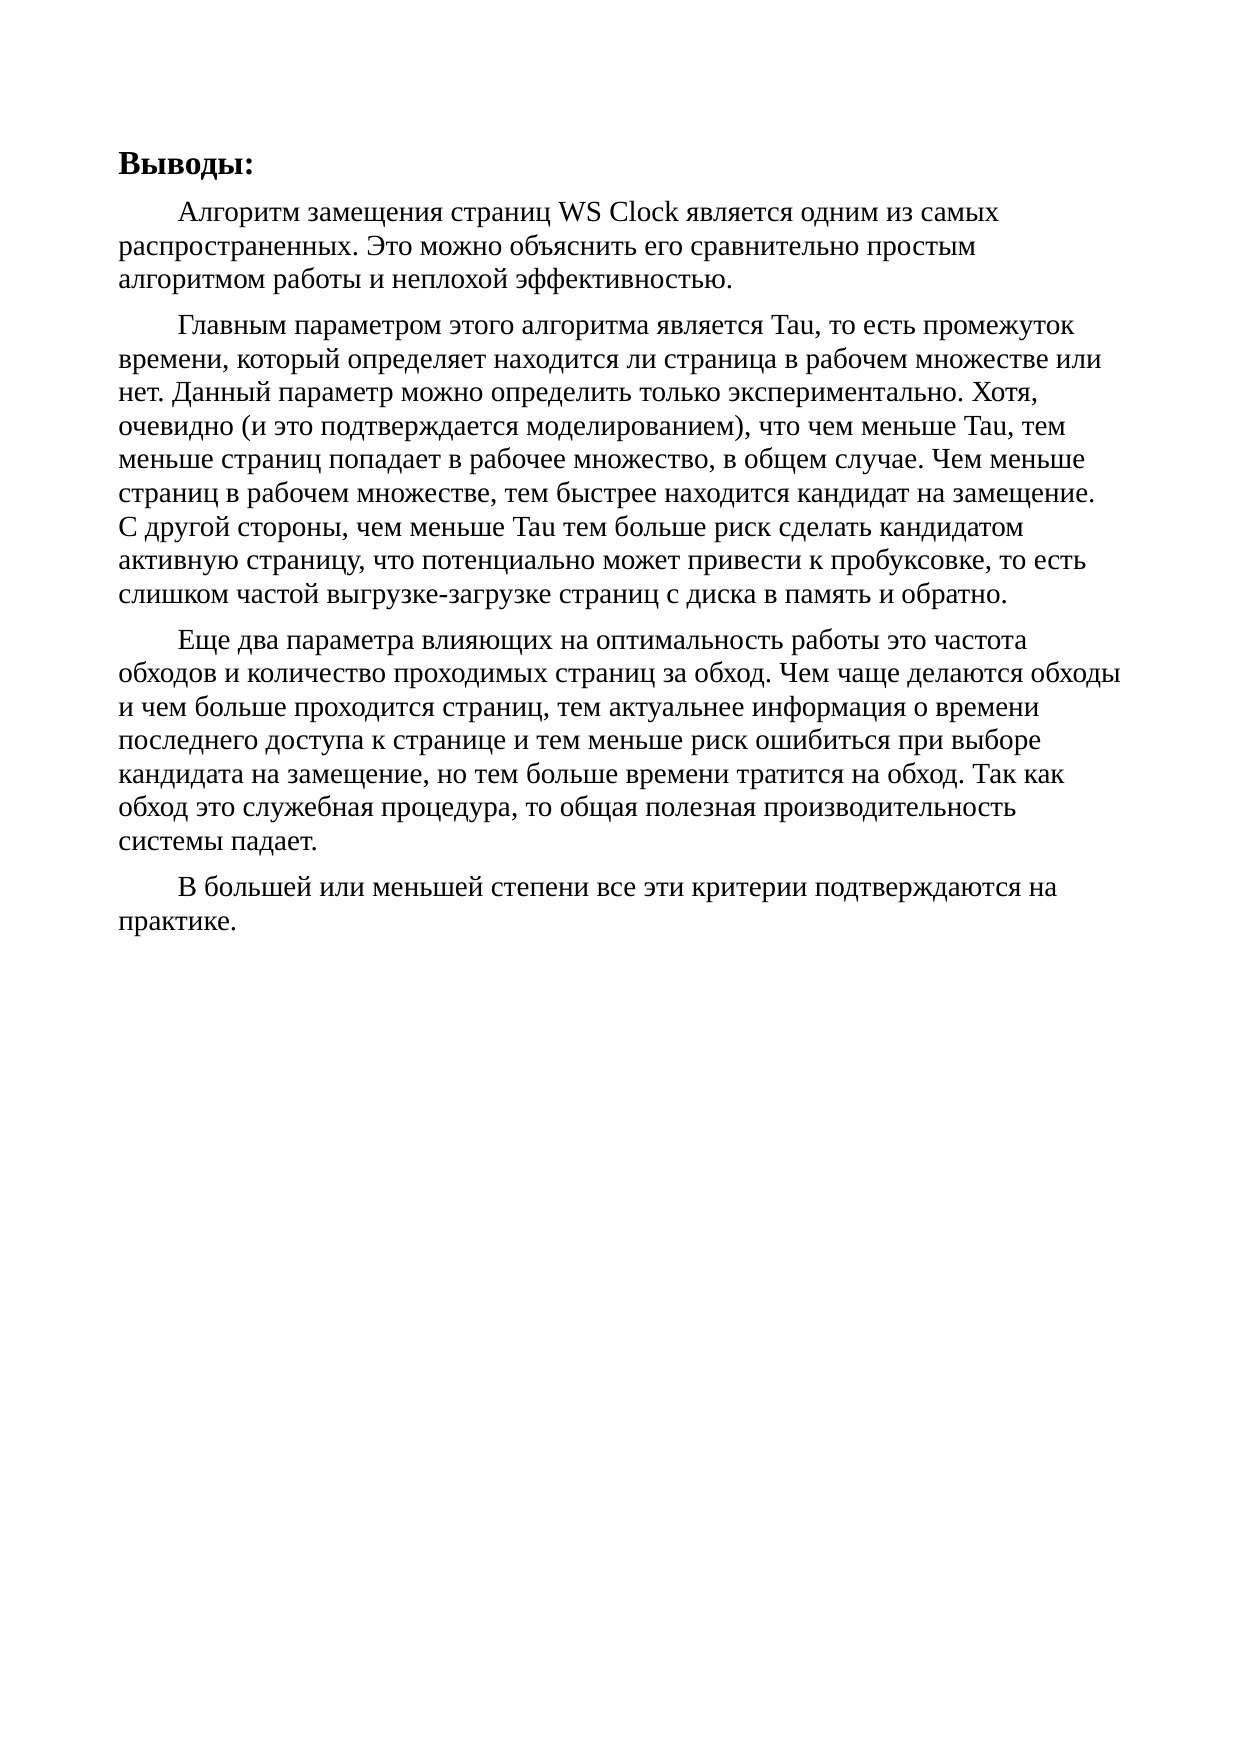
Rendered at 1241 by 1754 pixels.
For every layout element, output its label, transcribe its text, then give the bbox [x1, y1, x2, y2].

text Еще два параметра влияющих на оптимальность работы это частота обходов и количество проходимых страниц за обход. Чем чаще делаются обходы и чем больше проходится страниц, тем актуальнее информация о времени последнего доступа к странице и тем меньше риск ошибиться при выборе кандидата на замещение, но тем больше времени тратится на обход. Так как обход это служебная процедура, то общая полезная производительность системы падает. [118, 622, 1122, 857]
subtitle Выводы: [118, 143, 1122, 182]
text Главным параметром этого алгоритма является Tau, то есть промежуток времени, который определяет находится ли страница в рабочем множестве или нет. Данный параметр можно определить только экспериментально. Хотя, очевидно (и это подтверждается моделированием), что чем меньше Tau, тем меньше страниц попадает в рабочее множество, в общем случае. Чем меньше страниц в рабочем множестве, тем быстрее находится кандидат на замещение. С другой стороны, чем меньше Tau тем больше риск сделать кандидатом активную страницу, что потенциально может привести к пробуксовке, то есть слишком частой выгрузке-загрузке страниц с диска в память и обратно. [118, 307, 1122, 609]
text В большей или меньшей степени все эти критерии подтверждаются на практике. [118, 869, 1122, 936]
text Алгоритм замещения страниц WS Clock является одним из самых распространенных. Это можно объяснить его сравнительно простым алгоритмом работы и неплохой эффективностью. [118, 194, 1122, 295]
